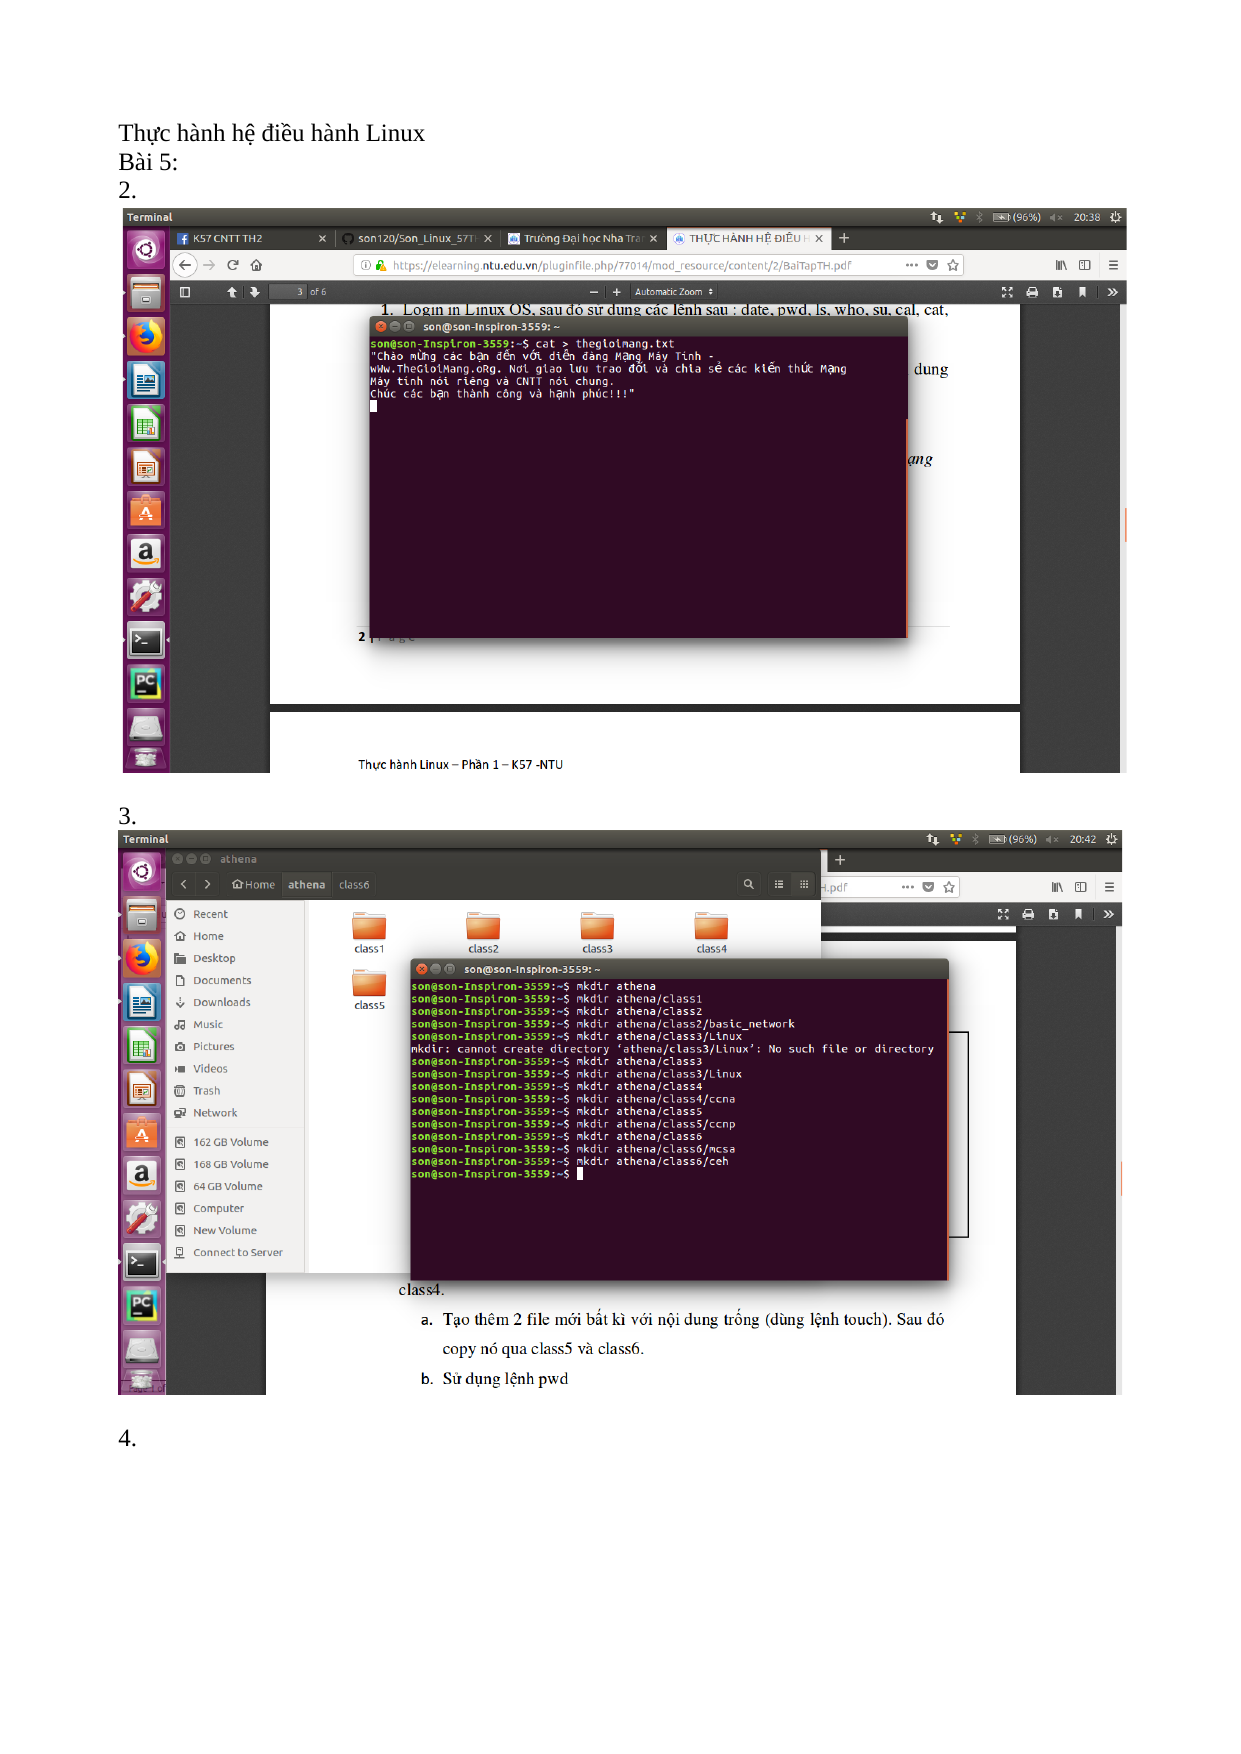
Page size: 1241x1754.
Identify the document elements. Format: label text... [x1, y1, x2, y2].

text Bài 5: [118, 147, 1122, 176]
picture [122, 208, 1127, 773]
text 3. [118, 801, 1122, 830]
picture [118, 830, 1123, 1395]
text 2. [118, 176, 1122, 204]
text Thực hành hệ điều hành Linux [118, 118, 1122, 147]
text 4. [118, 1423, 1122, 1452]
